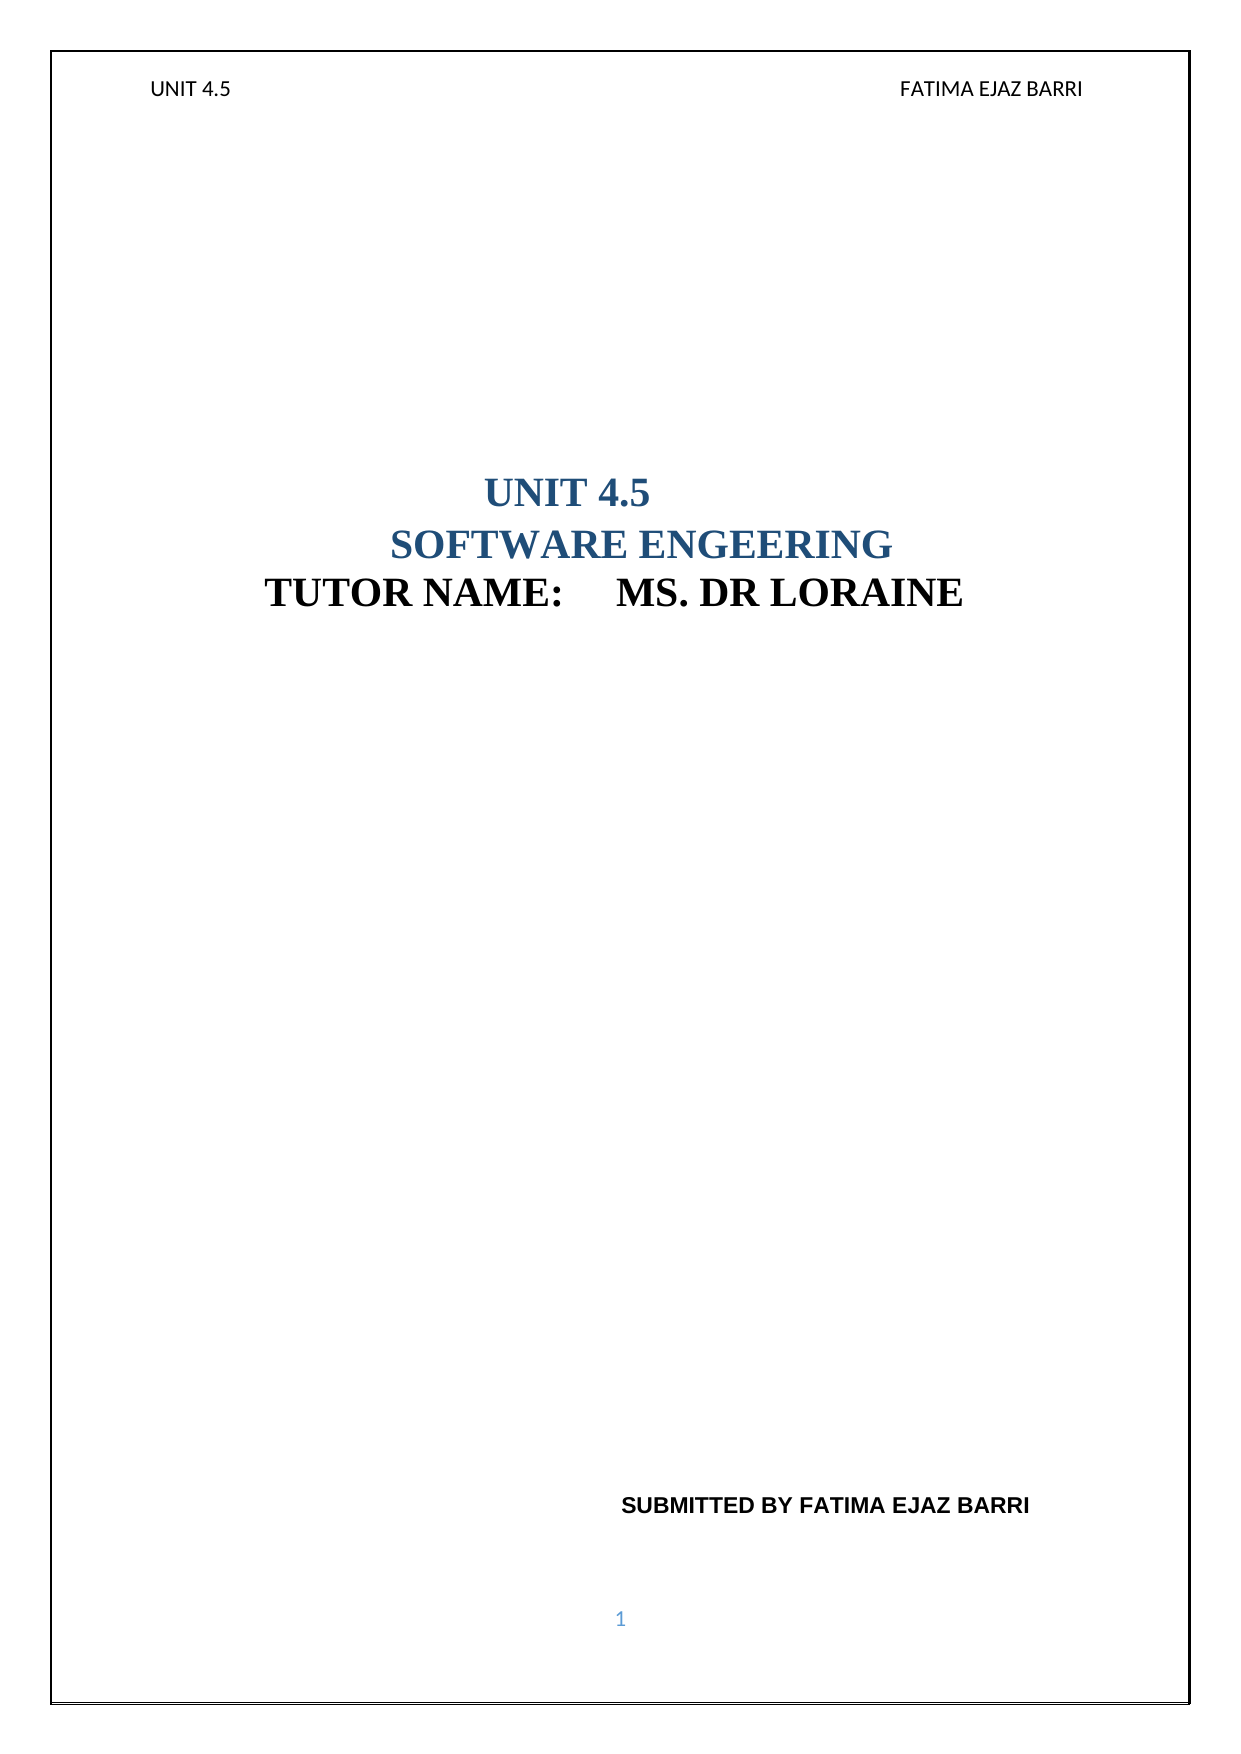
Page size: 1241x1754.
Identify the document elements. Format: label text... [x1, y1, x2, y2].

subtitle SOFTWARE ENGEERING [150, 519, 1090, 567]
subtitle UNIT 4.5 [150, 467, 1090, 515]
text SUBMITTED BY FATIMA EJAZ BARRI [150, 1492, 1090, 1518]
text TUTOR NAME: MS. DR LORAINE [150, 567, 1090, 615]
